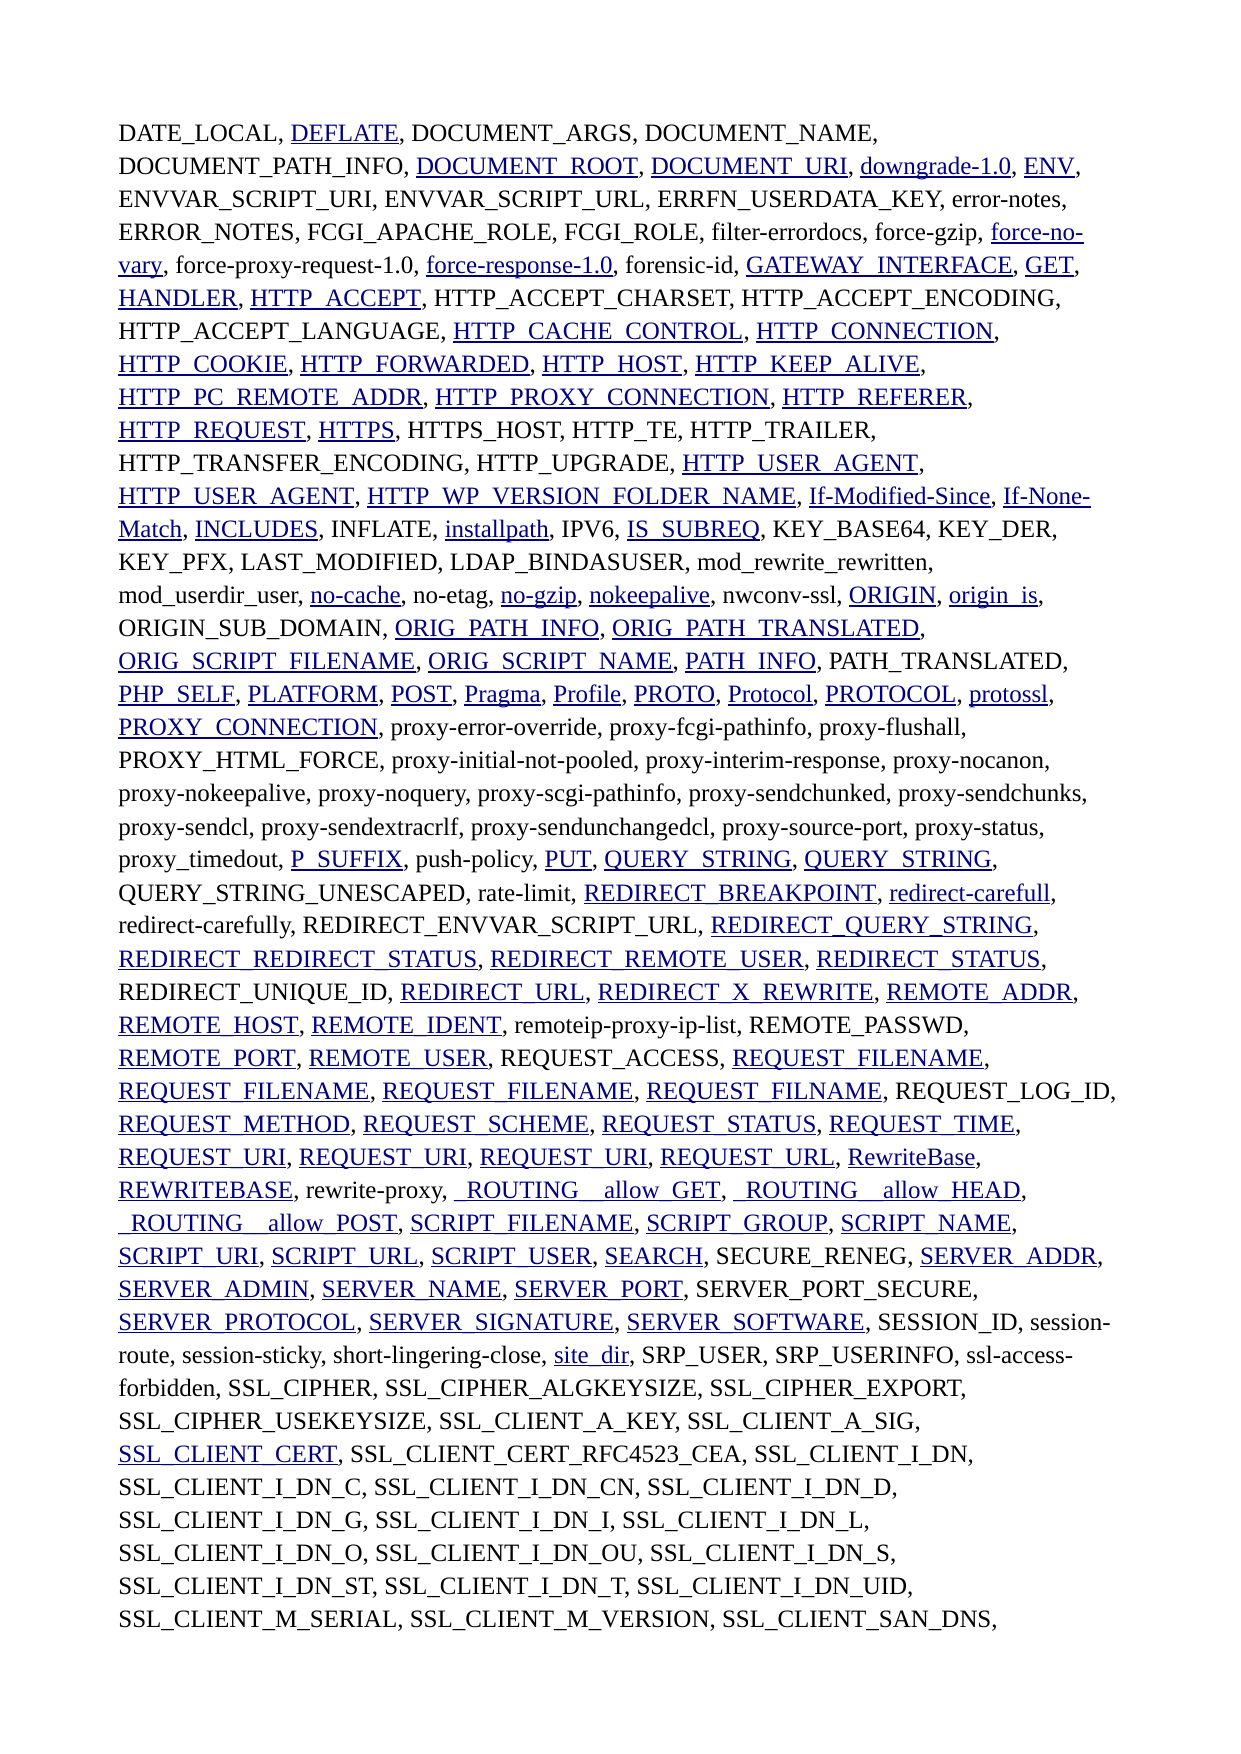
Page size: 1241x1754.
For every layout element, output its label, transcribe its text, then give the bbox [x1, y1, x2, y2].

text DATE_LOCAL, DEFLATE, DOCUMENT_ARGS, DOCUMENT_NAME, DOCUMENT_PATH_INFO, DOCUMENT_ROOT, DOCUMENT_URI, downgrade-1.0, ENV, ENVVAR_SCRIPT_URI, ENVVAR_SCRIPT_URL, ERRFN_USERDATA_KEY, error-notes, ERROR_NOTES, FCGI_APACHE_ROLE, FCGI_ROLE, filter-errordocs, force-gzip, force-no-vary, force-proxy-request-1.0, force-response-1.0, forensic-id, GATEWAY_INTERFACE, GET, HANDLER, HTTP_ACCEPT, HTTP_ACCEPT_CHARSET, HTTP_ACCEPT_ENCODING, HTTP_ACCEPT_LANGUAGE, HTTP_CACHE_CONTROL, HTTP_CONNECTION, HTTP_COOKIE, HTTP_FORWARDED, HTTP_HOST, HTTP_KEEP_ALIVE, HTTP_PC_REMOTE_ADDR, HTTP_PROXY_CONNECTION, HTTP_REFERER, HTTP_REQUEST, HTTPS, HTTPS_HOST, HTTP_TE, HTTP_TRAILER, HTTP_TRANSFER_ENCODING, HTTP_UPGRADE, HTTP_USER_AGENT, HTTP_USER_AGENT, HTTP_WP_VERSION_FOLDER_NAME, If-Modified-Since, If-None-Match, INCLUDES, INFLATE, installpath, IPV6, IS_SUBREQ, KEY_BASE64, KEY_DER, KEY_PFX, LAST_MODIFIED, LDAP_BINDASUSER, mod_rewrite_rewritten, mod_userdir_user, no-cache, no-etag, no-gzip, nokeepalive, nwconv-ssl, ORIGIN, origin_is, ORIGIN_SUB_DOMAIN, ORIG_PATH_INFO, ORIG_PATH_TRANSLATED, ORIG_SCRIPT_FILENAME, ORIG_SCRIPT_NAME, PATH_INFO, PATH_TRANSLATED, PHP_SELF, PLATFORM, POST, Pragma, Profile, PROTO, Protocol, PROTOCOL, protossl, PROXY_CONNECTION, proxy-error-override, proxy-fcgi-pathinfo, proxy-flushall, PROXY_HTML_FORCE, proxy-initial-not-pooled, proxy-interim-response, proxy-nocanon, proxy-nokeepalive, proxy-noquery, proxy-scgi-pathinfo, proxy-sendchunked, proxy-sendchunks, proxy-sendcl, proxy-sendextracrlf, proxy-sendunchangedcl, proxy-source-port, proxy-status, proxy_timedout, P_SUFFIX, push-policy, PUT, QUERY_STRING, QUERY_STRING, QUERY_STRING_UNESCAPED, rate-limit, REDIRECT_BREAKPOINT, redirect-carefull, redirect-carefully, REDIRECT_ENVVAR_SCRIPT_URL, REDIRECT_QUERY_STRING, REDIRECT_REDIRECT_STATUS, REDIRECT_REMOTE_USER, REDIRECT_STATUS, REDIRECT_UNIQUE_ID, REDIRECT_URL, REDIRECT_X_REWRITE, REMOTE_ADDR, REMOTE_HOST, REMOTE_IDENT, remoteip-proxy-ip-list, REMOTE_PASSWD, REMOTE_PORT, REMOTE_USER, REQUEST_ACCESS, REQUEST_FILENAME, REQUEST_FILENAME, REQUEST_FILENAME, REQUEST_FILNAME, REQUEST_LOG_ID, REQUEST_METHOD, REQUEST_SCHEME, REQUEST_STATUS, REQUEST_TIME, REQUEST_URI, REQUEST_URI, REQUEST_URI, REQUEST_URL, RewriteBase, REWRITEBASE, rewrite-proxy, _ROUTING__allow_GET, _ROUTING__allow_HEAD, _ROUTING__allow_POST, SCRIPT_FILENAME, SCRIPT_GROUP, SCRIPT_NAME, SCRIPT_URI, SCRIPT_URL, SCRIPT_USER, SEARCH, SECURE_RENEG, SERVER_ADDR, SERVER_ADMIN, SERVER_NAME, SERVER_PORT, SERVER_PORT_SECURE, SERVER_PROTOCOL, SERVER_SIGNATURE, SERVER_SOFTWARE, SESSION_ID, session-route, session-sticky, short-lingering-close, site_dir, SRP_USER, SRP_USERINFO, ssl-access-forbidden, SSL_CIPHER, SSL_CIPHER_ALGKEYSIZE, SSL_CIPHER_EXPORT, SSL_CIPHER_USEKEYSIZE, SSL_CLIENT_A_KEY, SSL_CLIENT_A_SIG, SSL_CLIENT_CERT, SSL_CLIENT_CERT_RFC4523_CEA, SSL_CLIENT_I_DN, SSL_CLIENT_I_DN_C, SSL_CLIENT_I_DN_CN, SSL_CLIENT_I_DN_D, SSL_CLIENT_I_DN_G, SSL_CLIENT_I_DN_I, SSL_CLIENT_I_DN_L, SSL_CLIENT_I_DN_O, SSL_CLIENT_I_DN_OU, SSL_CLIENT_I_DN_S, SSL_CLIENT_I_DN_ST, SSL_CLIENT_I_DN_T, SSL_CLIENT_I_DN_UID, SSL_CLIENT_M_SERIAL, SSL_CLIENT_M_VERSION, SSL_CLIENT_SAN_DNS, [118, 118, 1122, 1633]
